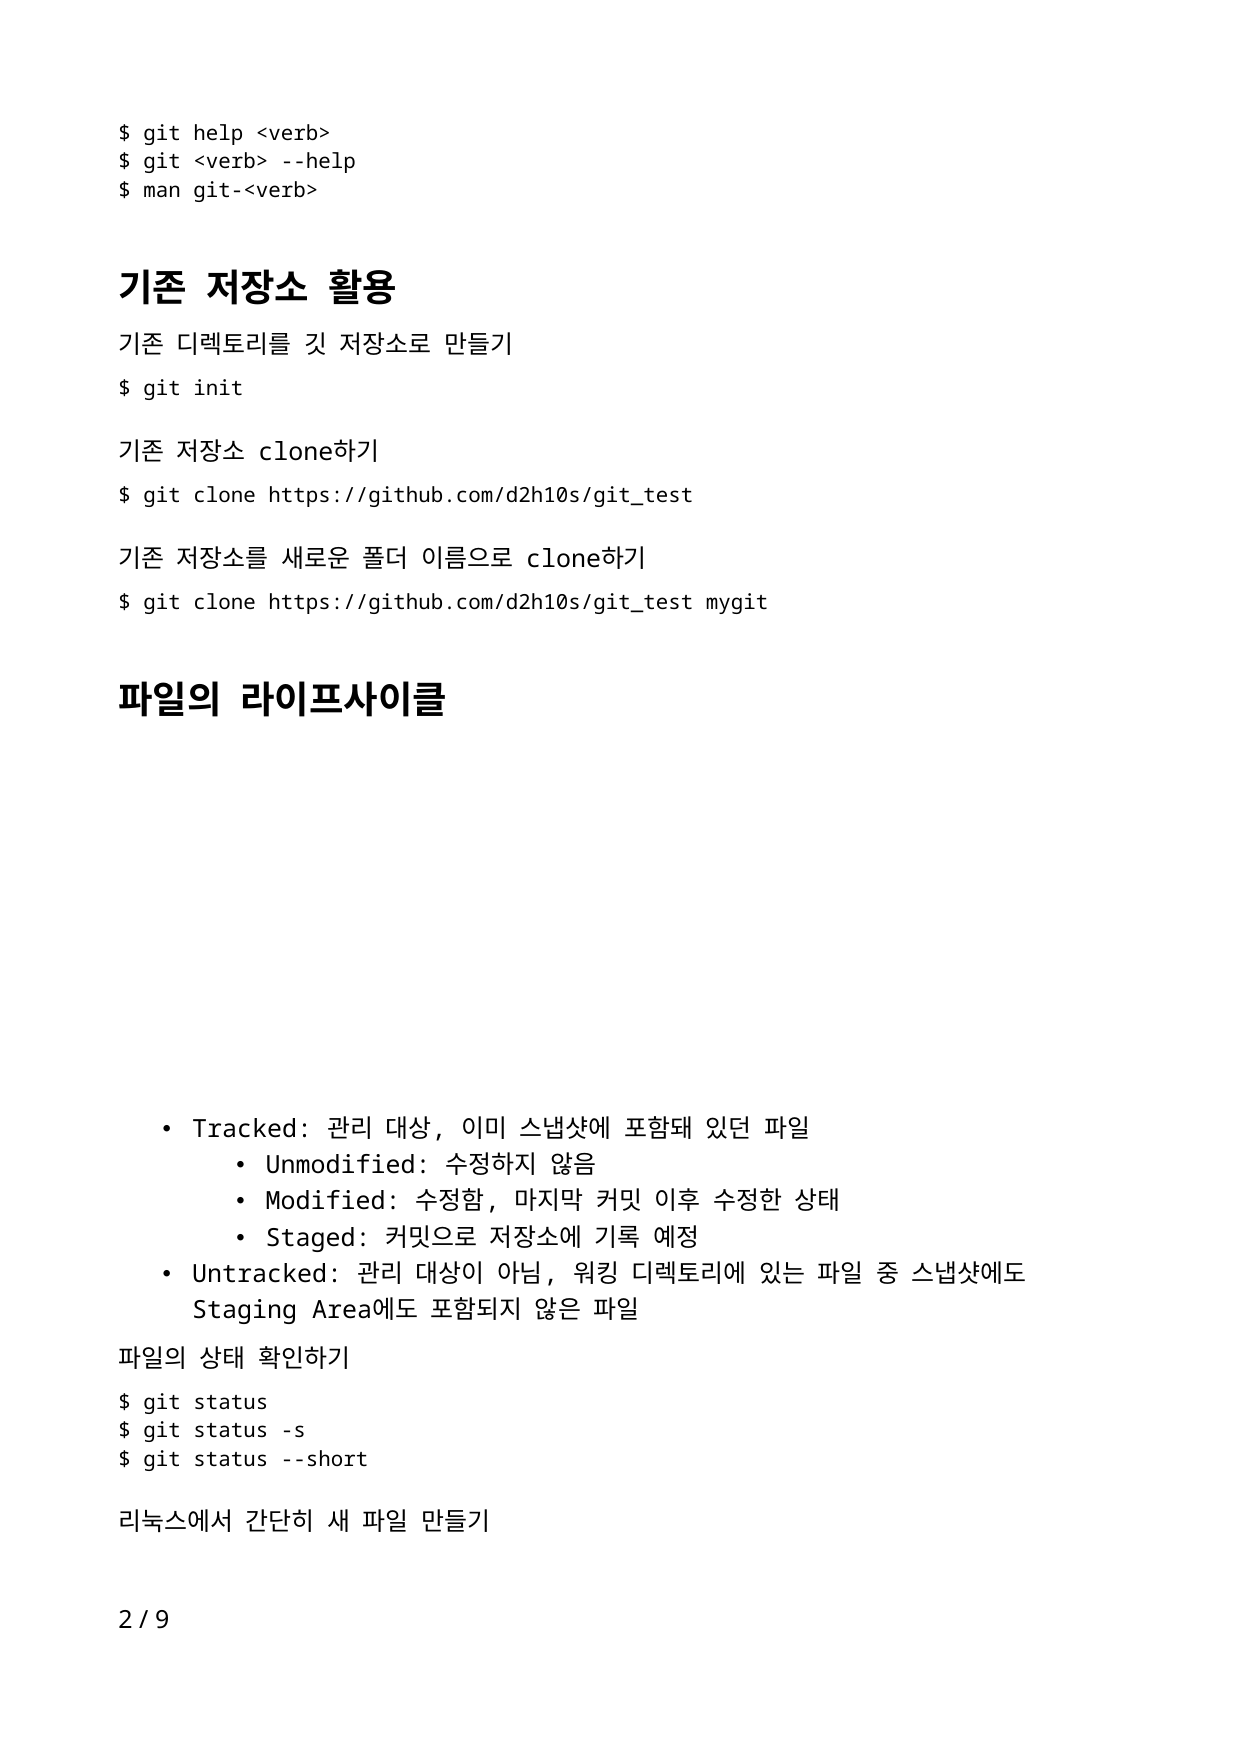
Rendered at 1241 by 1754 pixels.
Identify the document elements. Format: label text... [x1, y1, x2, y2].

text $ git clone https://github.com/d2h10s/git_test mygit [118, 587, 1122, 615]
list Staged: 커밋으로 저장소에 기록 예정 [236, 1217, 1122, 1253]
text $ git status [118, 1387, 1122, 1416]
list Unmodified: 수정하지 않음 [236, 1144, 1122, 1181]
text $ git status -s [118, 1416, 1122, 1444]
text 기존 저장소 clone하기 [118, 431, 1122, 468]
subtitle 파일의 라이프사이클 [118, 670, 1122, 724]
list Modified: 수정함, 마지막 커밋 이후 수정한 상태 [236, 1181, 1122, 1217]
list Untracked: 관리 대상이 아님, 워킹 디렉토리에 있는 파일 중 스냅샷에도 Staging Area에도 포함되지 않은 파일 [162, 1253, 1122, 1326]
text 기존 저장소를 새로운 폴더 이름으로 clone하기 [118, 538, 1122, 574]
text $ git init [118, 373, 1122, 402]
text $ git clone https://github.com/d2h10s/git_test [118, 480, 1122, 508]
text 기존 디렉토리를 깃 저장소로 만들기 [118, 325, 1122, 361]
text 파일의 상태 확인하기 [118, 1338, 1122, 1374]
text $ git status --short [118, 1444, 1122, 1472]
text $ git help <verb> [118, 118, 1122, 147]
subtitle 기존 저장소 활용 [118, 258, 1122, 312]
text $ git <verb> --help [118, 147, 1122, 175]
text $ man git-<verb> [118, 175, 1122, 203]
list Tracked: 관리 대상, 이미 스냅샷에 포함돼 있던 파일 [162, 1108, 1122, 1144]
text 리눅스에서 간단히 새 파일 만들기 [118, 1502, 1122, 1538]
